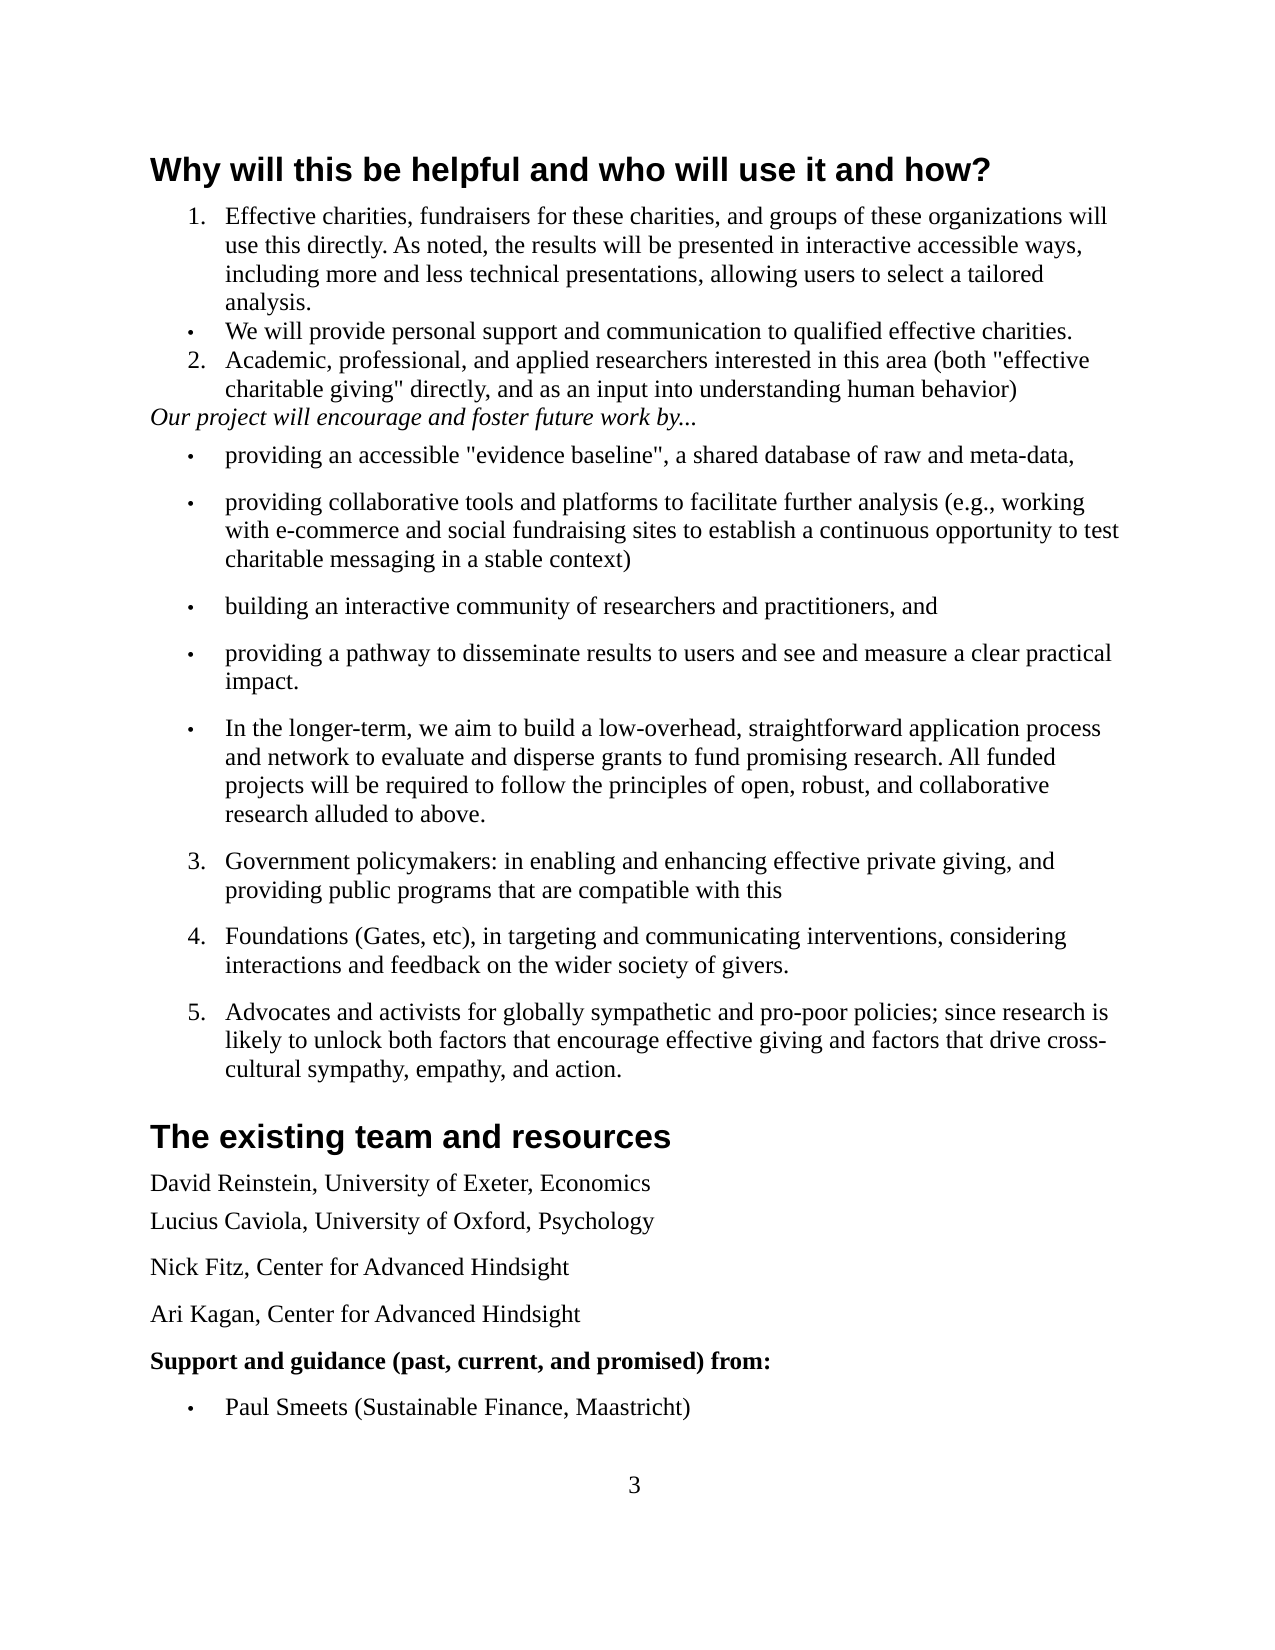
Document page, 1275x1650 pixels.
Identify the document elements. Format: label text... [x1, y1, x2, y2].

subtitle Why will this be helpful and who will use it and how? [150, 150, 1125, 189]
list building an interactive community of researchers and practitioners, and [187, 591, 1125, 620]
list Effective charities, fundraisers for these charities, and groups of these organizations will use this directly. As noted, the results will be presented in interactive accessible ways, including more and less technical presentations, allowing users to select a tailored analysis. [187, 201, 1125, 316]
list We will provide personal support and communication to qualified effective charities. [187, 316, 1125, 345]
list Government policymakers: in enabling and enhancing effective private giving, and providing public programs that are compatible with this [187, 846, 1125, 903]
list Advocates and activists for globally sympathetic and pro-poor policies; since research is likely to unlock both factors that encourage effective giving and factors that drive cross-cultural sympathy, empathy, and action. [187, 997, 1125, 1083]
text Our project will encourage and foster future work by... [150, 402, 1125, 431]
text Nick Fitz, Center for Advanced Hindsight [150, 1252, 1125, 1281]
list providing collaborative tools and platforms to facilitate further analysis (e.g., working with e-commerce and social fundraising sites to establish a continuous opportunity to test charitable messaging in a stable context) [187, 487, 1125, 573]
text Ari Kagan, Center for Advanced Hindsight [150, 1299, 1125, 1328]
text David Reinstein, University of Exeter, Economics [150, 1168, 1125, 1197]
list Academic, professional, and applied researchers interested in this area (both "effective charitable giving" directly, and as an input into understanding human behavior) [187, 345, 1125, 402]
text Support and guidance (past, current, and promised) from: [150, 1346, 1125, 1374]
list providing a pathway to disseminate results to users and see and measure a clear practical impact. [187, 638, 1125, 695]
list Paul Smeets (Sustainable Finance, Maastricht) [187, 1392, 1125, 1421]
subtitle The existing team and resources [150, 1117, 1125, 1156]
list Foundations (Gates, etc), in targeting and communicating interventions, considering interactions and feedback on the wider society of givers. [187, 921, 1125, 979]
text Lucius Caviola, University of Oxford, Psychology [150, 1206, 1125, 1234]
list In the longer-term, we aim to build a low-overhead, straightforward application process and network to evaluate and disperse grants to fund promising research. All funded projects will be required to follow the principles of open, robust, and collaborative research alluded to above. [187, 713, 1125, 828]
list providing an accessible "evidence baseline", a shared database of raw and meta-data, [187, 440, 1125, 469]
